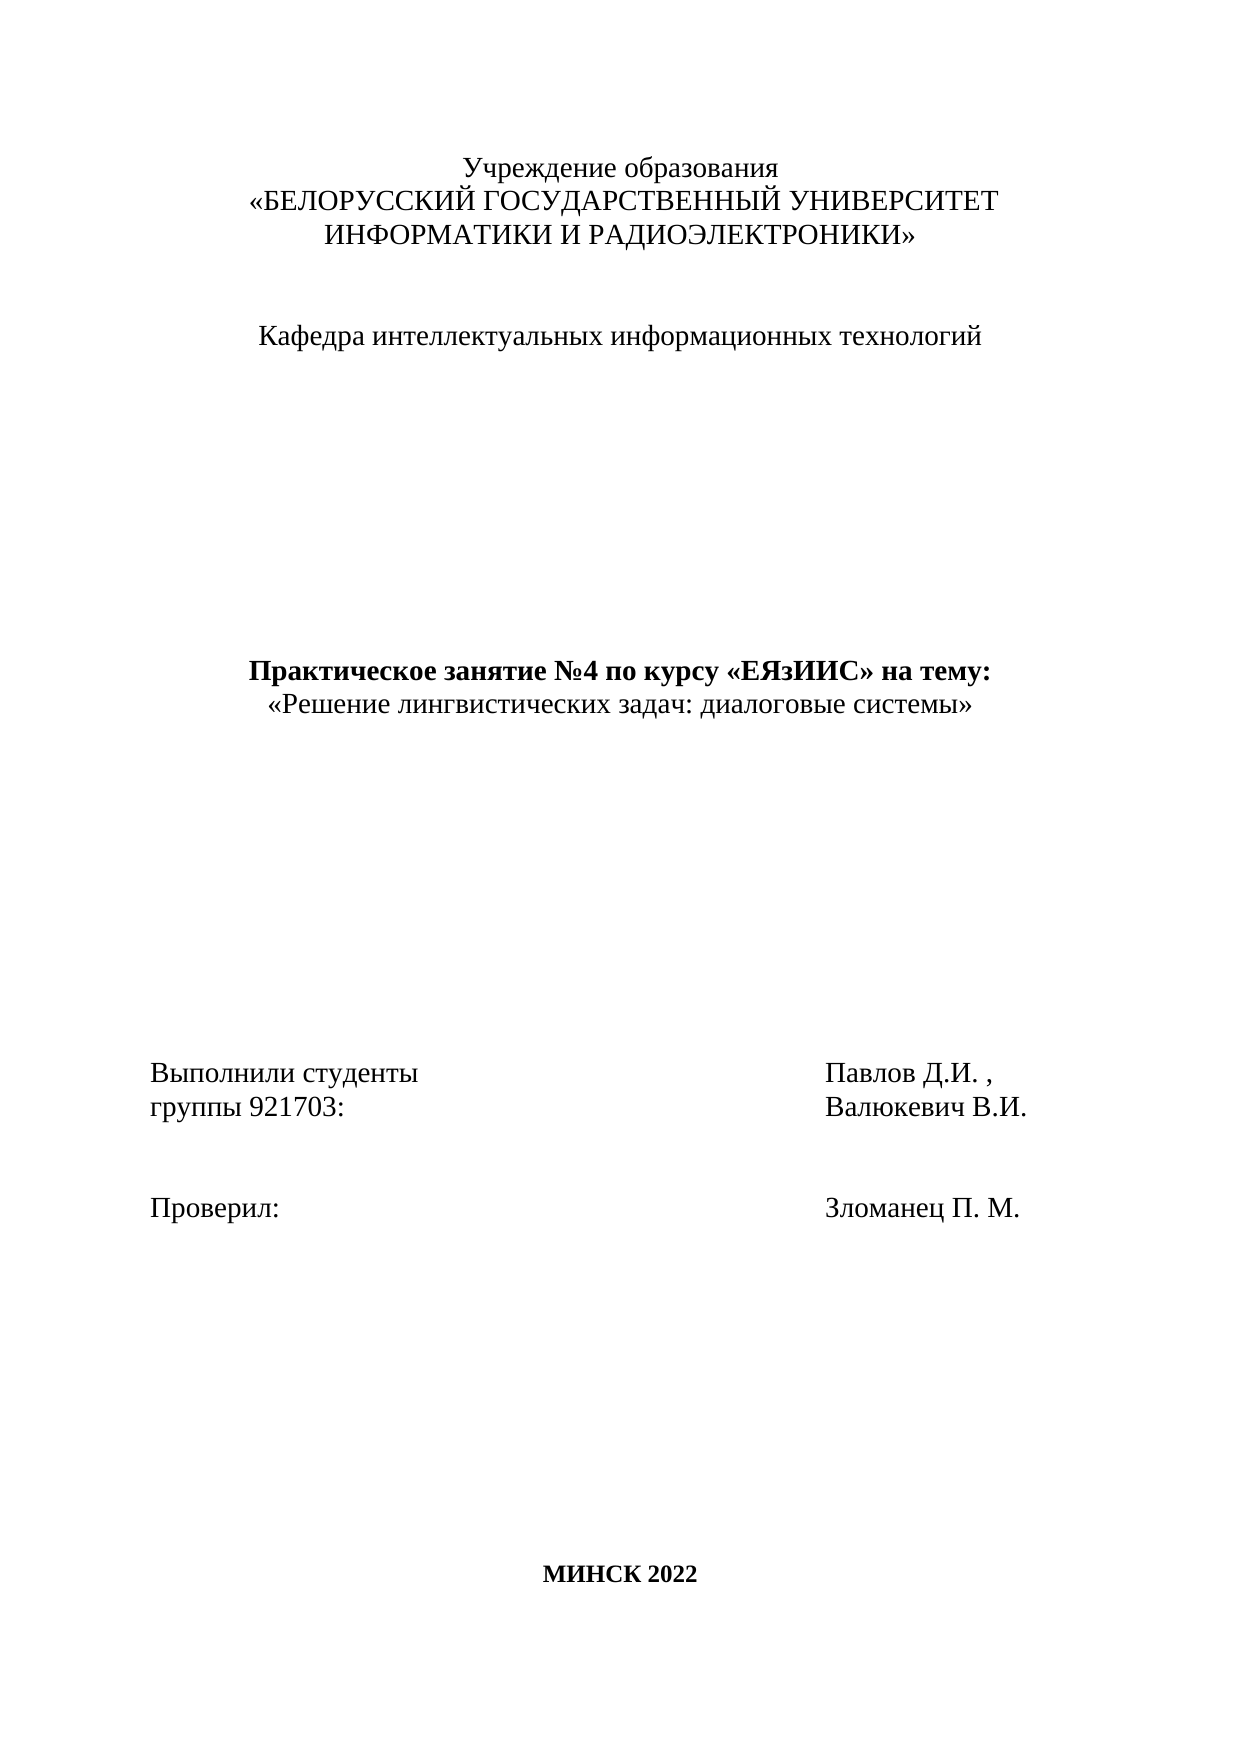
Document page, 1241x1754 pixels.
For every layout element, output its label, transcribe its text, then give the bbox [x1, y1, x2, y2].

text Выполнили студенты Павлов Д.И. , группы 921703: Валюкевич В.И. [150, 1056, 1090, 1123]
text Учреждение образования [150, 150, 1090, 183]
text Проверил: Зломанец П. М. [150, 1190, 1090, 1223]
text Практическое занятие №4 по курсу «ЕЯзИИС» на тему: [150, 653, 1090, 687]
text «БЕЛОРУССКИЙ ГОСУДАРСТВЕННЫЙ УНИВЕРСИТЕТ [150, 183, 1090, 217]
text Кафедра интеллектуальных информационных технологий [150, 318, 1090, 351]
text «Решение лингвистических задач: диалоговые системы» [150, 687, 1090, 720]
text МИНСК 2022 [150, 1559, 1090, 1587]
text ИНФОРМАТИКИ И РАДИОЭЛЕКТРОНИКИ» [150, 217, 1090, 251]
